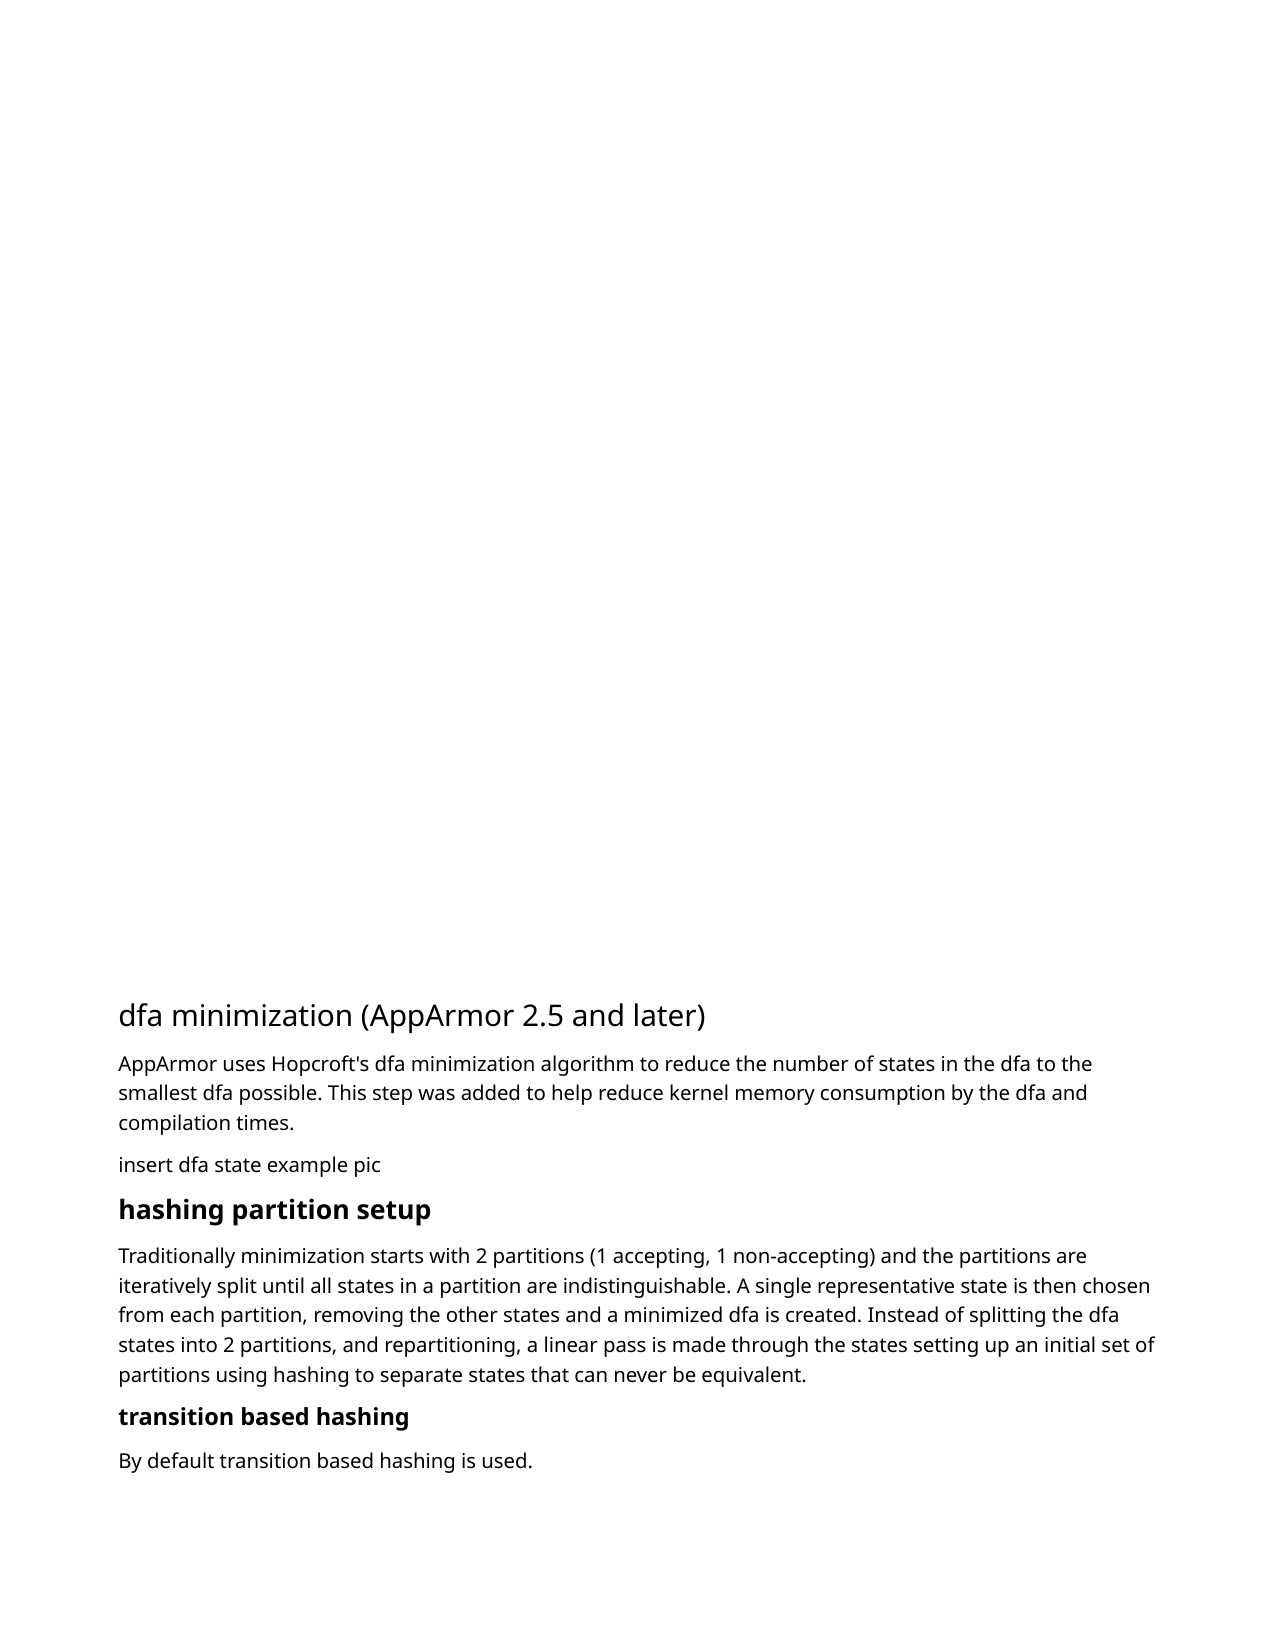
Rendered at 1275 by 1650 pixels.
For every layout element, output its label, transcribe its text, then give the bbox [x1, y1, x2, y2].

text Traditionally minimization starts with 2 partitions (1 accepting, 1 non-accepting) and the partitions are iteratively split until all states in a partition are indistinguishable. A single representative state is then chosen from each partition, removing the other states and a minimized dfa is created. Instead of splitting the dfa states into 2 partitions, and repartitioning, a linear pass is made through the states setting up an initial set of partitions using hashing to separate states that can never be equivalent. [118, 1239, 1157, 1388]
subtitle hashing partition setup [118, 1191, 1157, 1227]
table_cell [118, 118, 757, 994]
text insert dfa state example pic [118, 1149, 1157, 1178]
table_cell [757, 118, 1275, 994]
text By default transition based hashing is used. [118, 1445, 1157, 1475]
text AppArmor uses Hopcroft's dfa minimization algorithm to reduce the number of states in the dfa to the smallest dfa possible. This step was added to help reduce kernel memory consumption by the dfa and compilation times. [118, 1047, 1157, 1136]
subtitle dfa minimization (AppArmor 2.5 and later) [118, 994, 1157, 1035]
subtitle transition based hashing [118, 1401, 1157, 1432]
